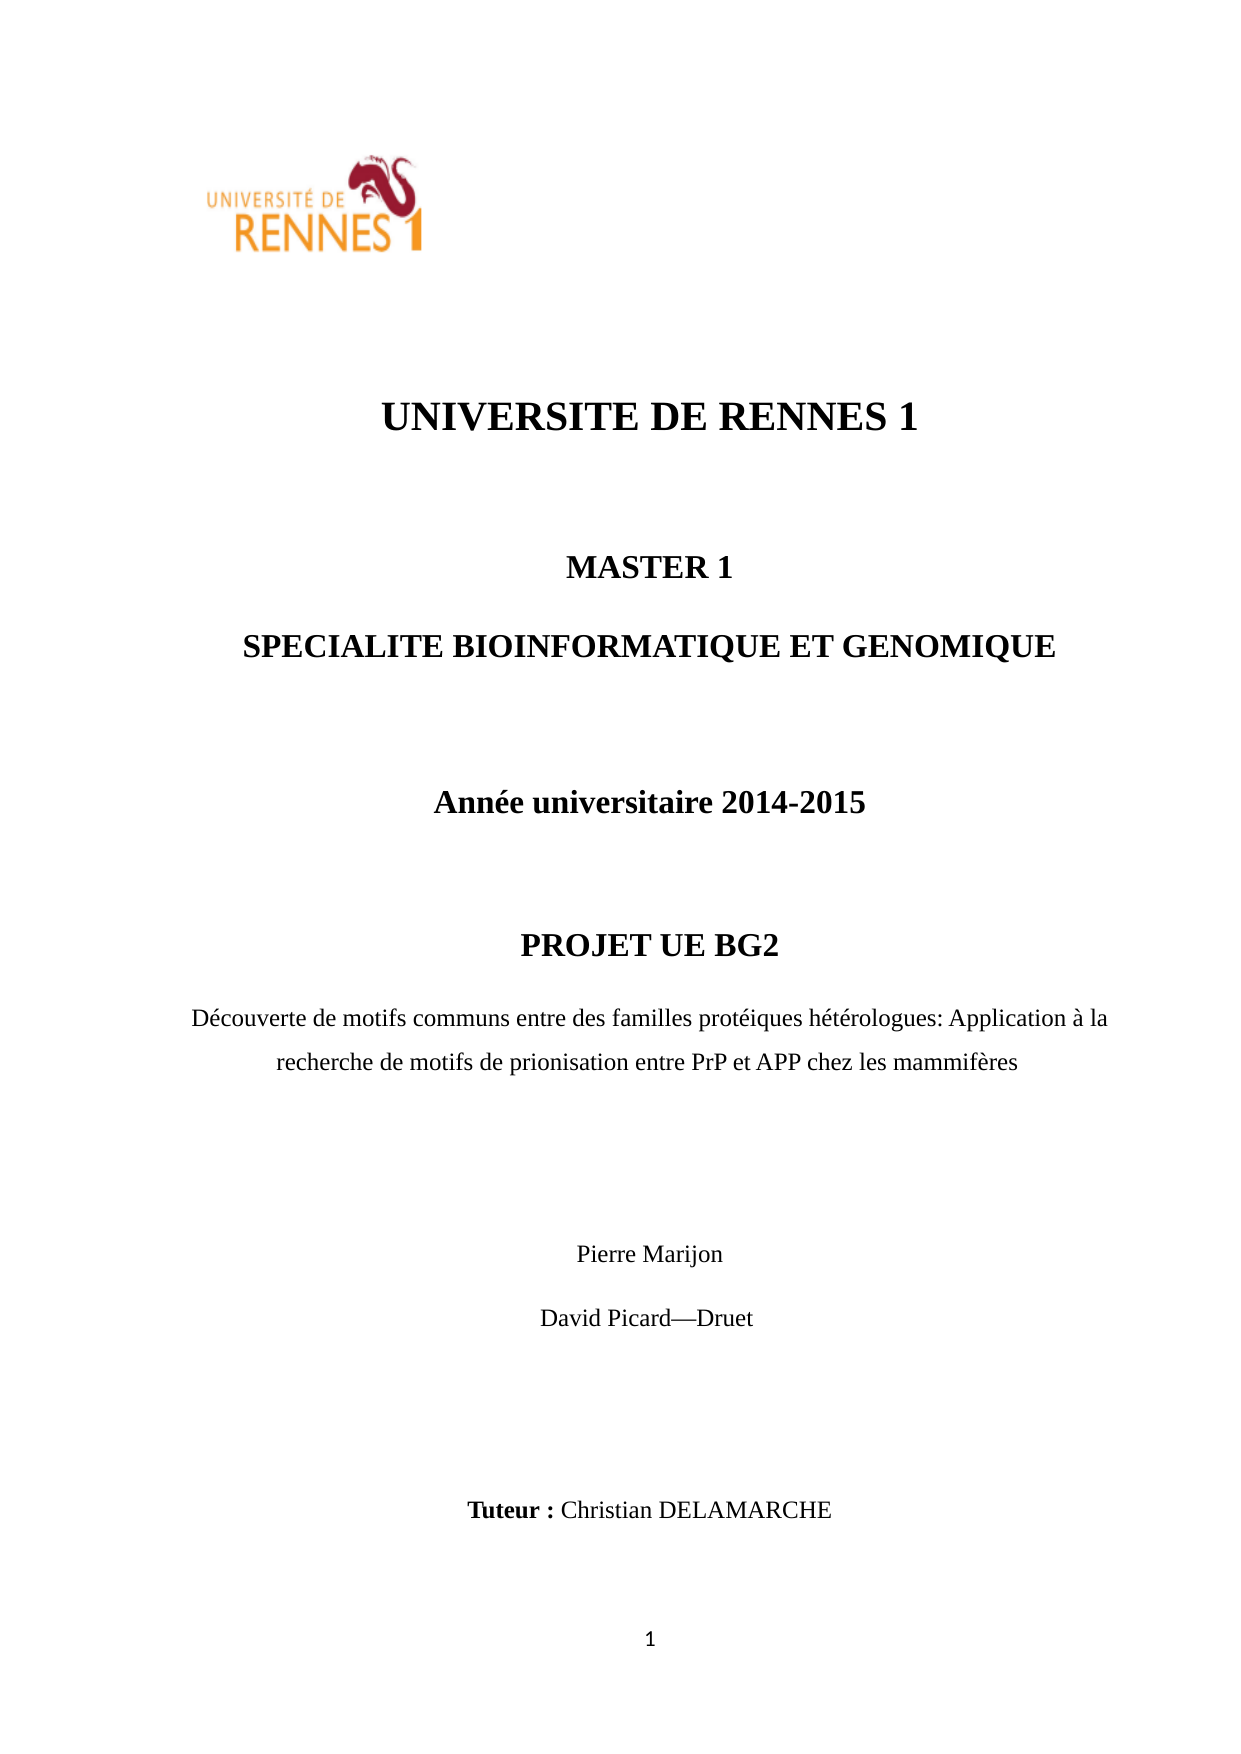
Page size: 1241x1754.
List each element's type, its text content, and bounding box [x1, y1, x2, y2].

text Année universitaire 2014-2015 [177, 783, 1122, 821]
picture [177, 118, 434, 271]
text UNIVERSITE DE RENNES 1 [177, 391, 1122, 439]
text David Picard—Druet [177, 1303, 1122, 1332]
text PROJET UE BG2 [177, 925, 1122, 963]
text Pierre Marijon [177, 1239, 1122, 1268]
text MASTER 1 [177, 548, 1122, 586]
text SPECIALITE BIOINFORMATIQUE ET GENOMIQUE [177, 626, 1122, 664]
text Tuteur : Christian DELAMARCHE [177, 1495, 1122, 1523]
text Découverte de motifs communs entre des familles protéiques hétérologues: Application à la recherche de motifs de prionisation entre PrP et APP chez les mammifères [177, 1003, 1122, 1076]
